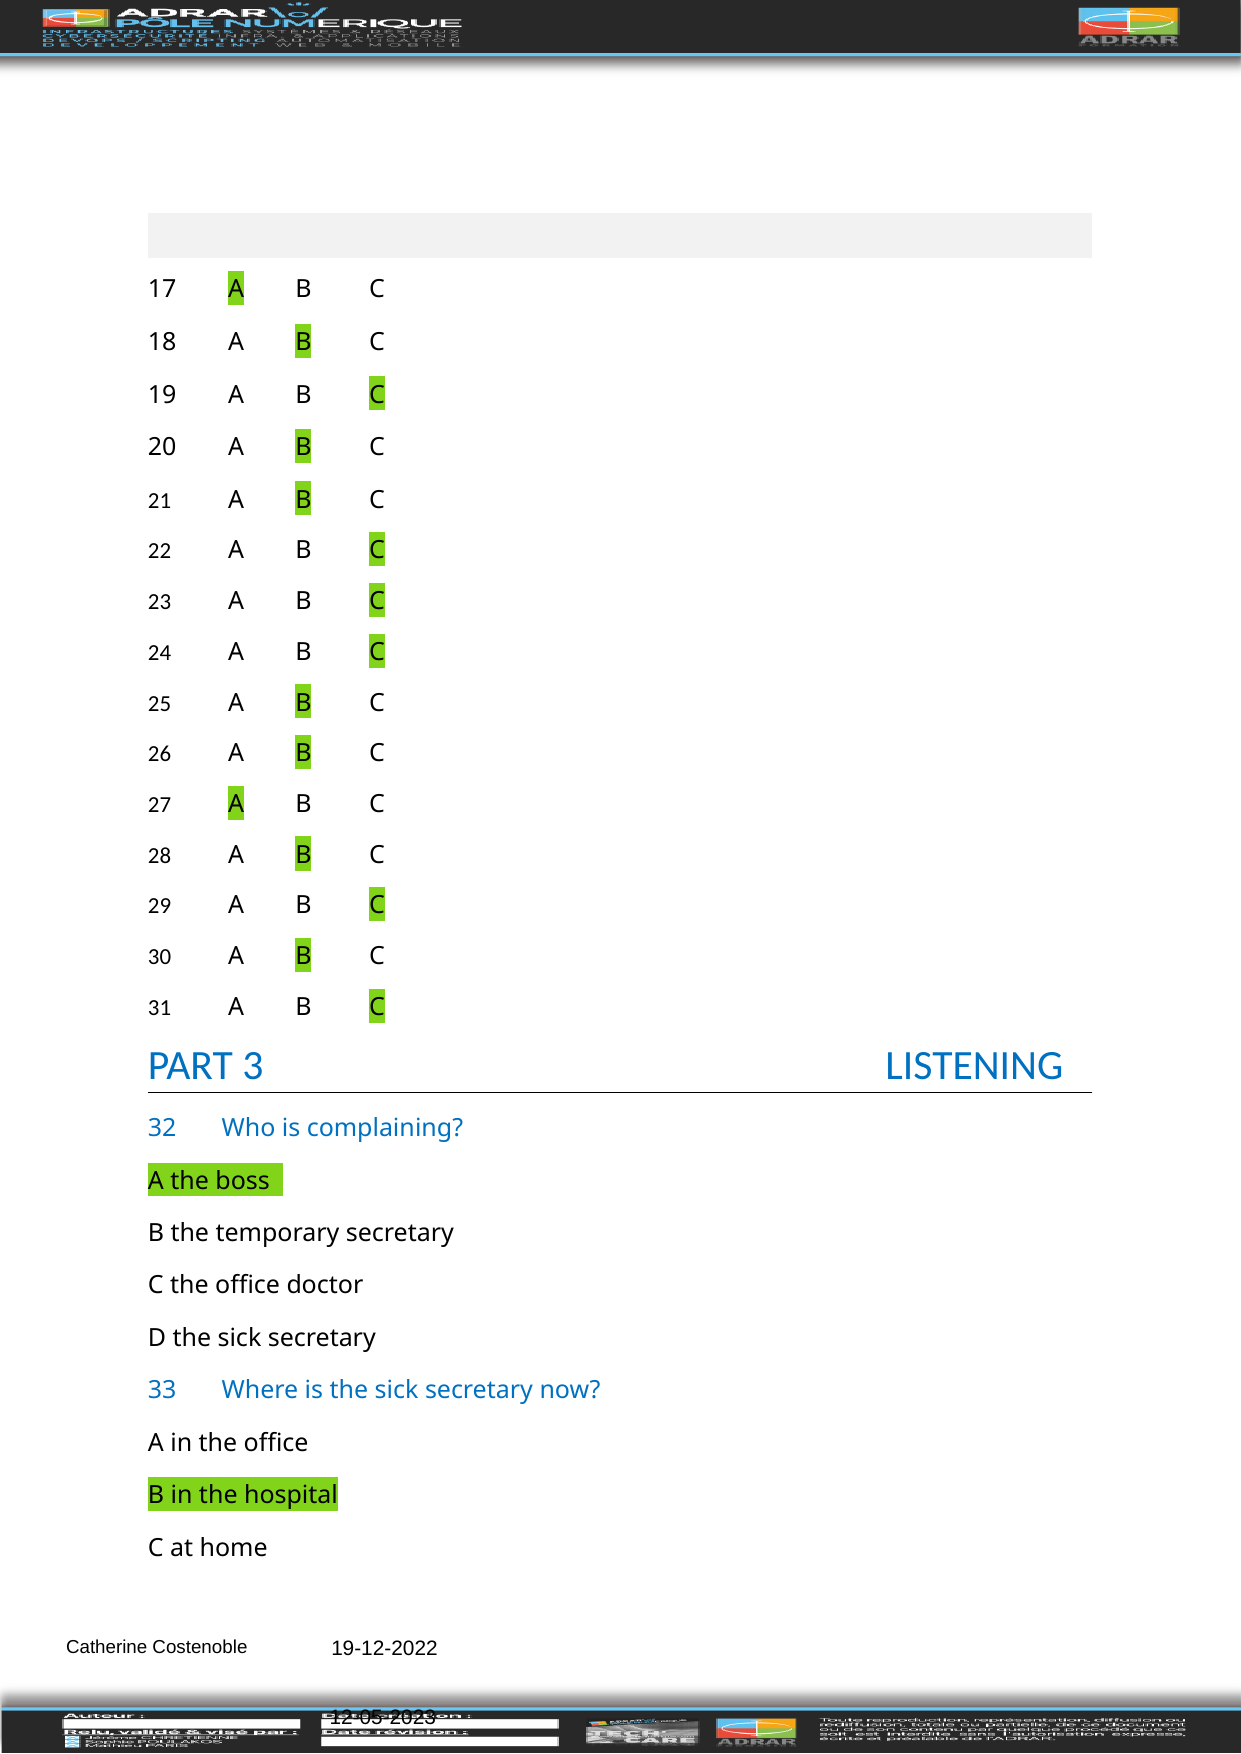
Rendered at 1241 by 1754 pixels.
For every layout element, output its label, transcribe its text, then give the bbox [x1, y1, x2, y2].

text 25 A B C [148, 684, 1092, 718]
text 28 A B C [148, 836, 1092, 871]
text B in the hospital [148, 1477, 1092, 1511]
text 21 A B C [148, 481, 1092, 515]
text 17 A B C [148, 271, 1092, 305]
text 27 A B C [148, 786, 1092, 820]
text A the boss [148, 1162, 1092, 1196]
text 26 A B C [148, 735, 1092, 769]
text C the office doctor [148, 1267, 1092, 1301]
text 19 A B C [148, 376, 1092, 410]
picture [1, 1742, 1241, 1753]
text D the sick secretary [148, 1319, 1092, 1354]
text 20 A B C [148, 429, 1092, 463]
text 30 A B C [148, 938, 1092, 972]
text 23 A B C [148, 583, 1092, 617]
text 18 A B C [148, 323, 1092, 358]
text 32 Who is complaining? [148, 1110, 1092, 1144]
picture [0, 0, 1241, 10]
text 22 A B C [148, 532, 1092, 566]
text A in the office [148, 1424, 1092, 1458]
text B the temporary secretary [148, 1215, 1092, 1249]
text C at home [148, 1529, 1092, 1563]
text 29 A B C [148, 887, 1092, 921]
text 33 Where is the sick secretary now? [148, 1372, 1092, 1406]
text PART 3 LISTENING [148, 1039, 1092, 1092]
text 31 A B C [148, 989, 1092, 1023]
text 24 A B C [148, 633, 1092, 668]
